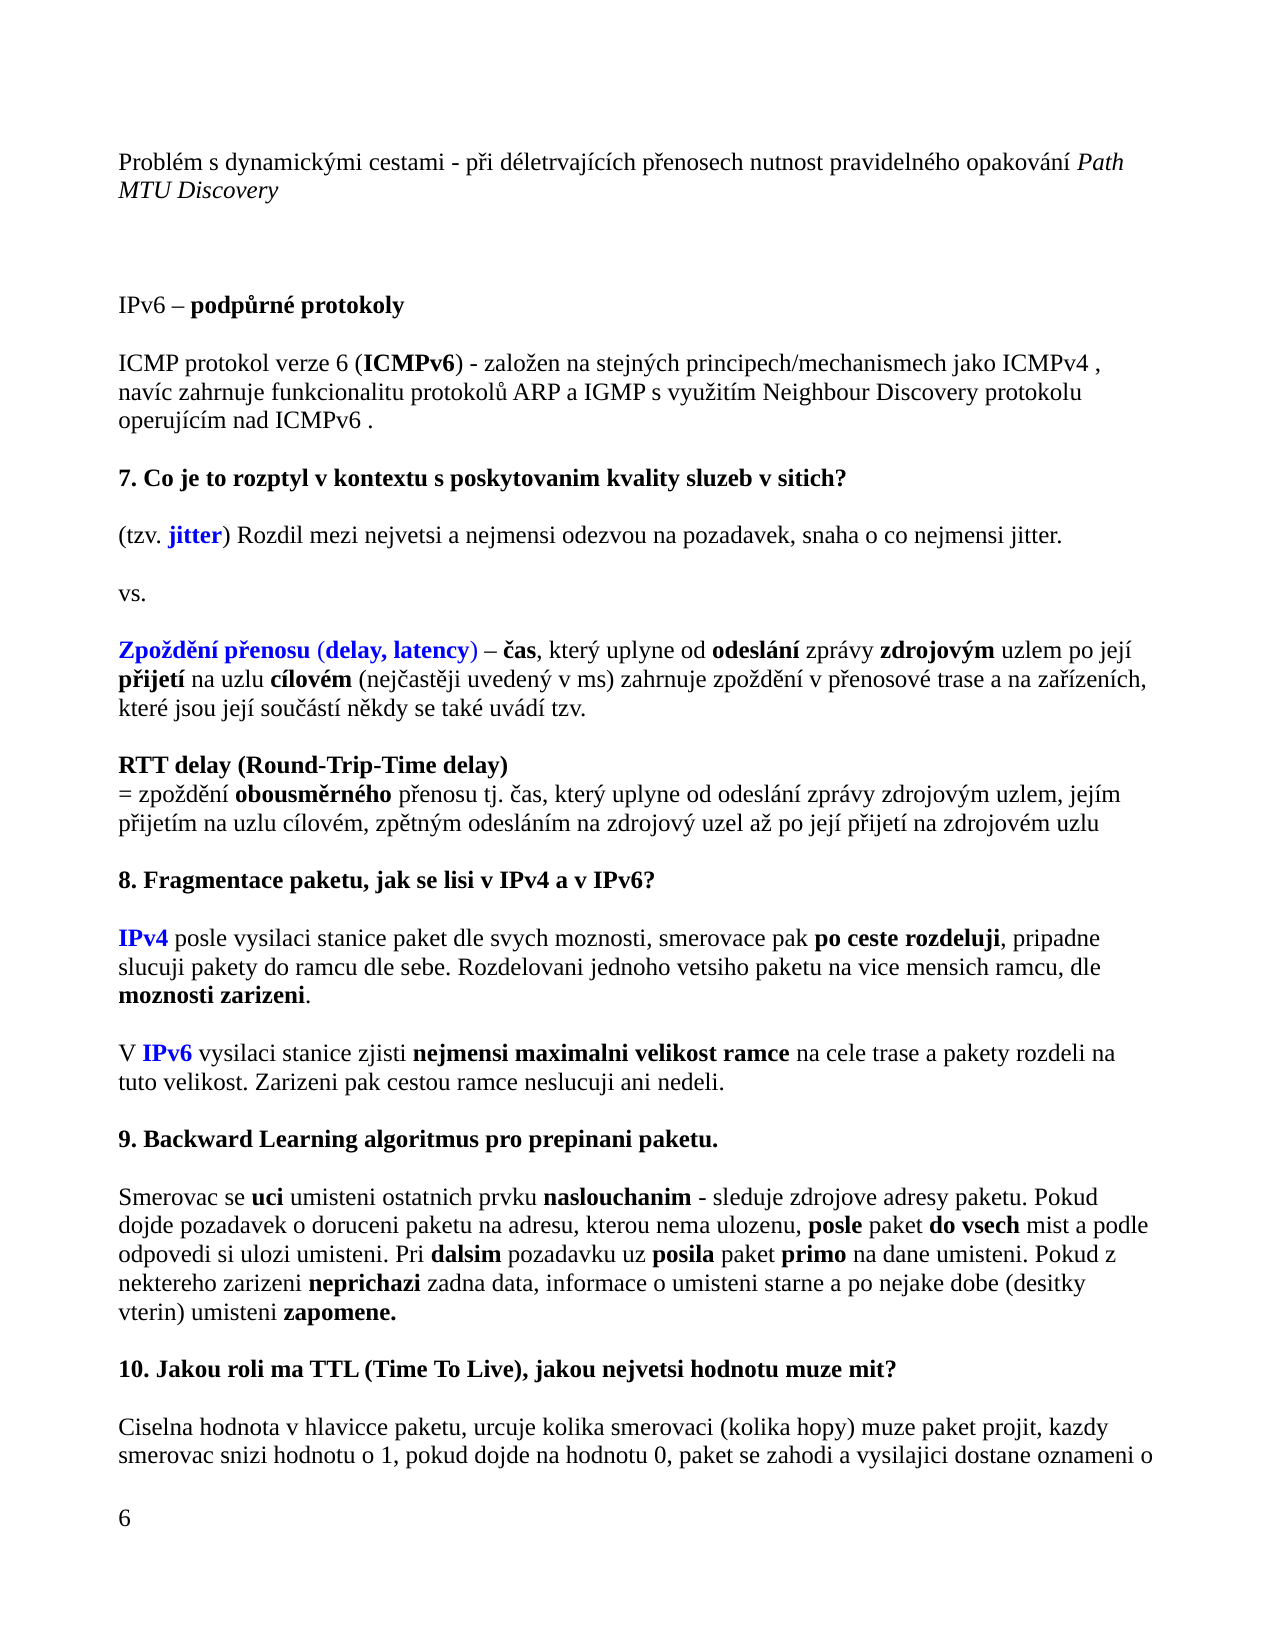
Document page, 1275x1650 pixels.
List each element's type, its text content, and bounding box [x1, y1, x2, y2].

text RTT delay (Round-Trip-Time delay) [118, 751, 1157, 779]
text Problém s dynamickými cestami - při déletrvajících přenosech nutnost pravidelného opakování Path MTU Discovery [118, 147, 1157, 204]
text 8. Fragmentace paketu, jak se lisi v IPv4 a v IPv6? [118, 866, 1157, 894]
text Smerovac se uci umisteni ostatnich prvku naslouchanim - sleduje zdrojove adresy paketu. Pokud dojde pozadavek o doruceni paketu na adresu, kterou nema ulozenu, posle paket do vsech mist a podle odpovedi si ulozi umisteni. Pri dalsim pozadavku uz posila paket primo na dane umisteni. Pokud z nektereho zarizeni neprichazi zadna data, informace o umisteni starne a po nejake dobe (desitky vterin) umisteni zapomene. [118, 1182, 1157, 1326]
text 7. Co je to rozptyl v kontextu s poskytovanim kvality sluzeb v sitich? [118, 463, 1157, 492]
text vs. [118, 578, 1157, 607]
text IPv4 posle vysilaci stanice paket dle svych moznosti, smerovace pak po ceste rozdeluji, pripadne slucuji pakety do ramcu dle sebe. Rozdelovani jednoho vetsiho paketu na vice mensich ramcu, dle moznosti zarizeni. [118, 923, 1157, 1009]
text Ciselna hodnota v hlavicce paketu, urcuje kolika smerovaci (kolika hopy) muze paket projit, kazdy smerovac snizi hodnotu o 1, pokud dojde na hodnotu 0, paket se zahodi a vysilajici dostane oznameni o [118, 1412, 1157, 1469]
text 10. Jakou roli ma TTL (Time To Live), jakou nejvetsi hodnotu muze mit? [118, 1354, 1157, 1383]
text ICMP protokol verze 6 (ICMPv6) - založen na stejných principech/mechanismech jako ICMPv4 , navíc zahrnuje funkcionalitu protokolů ARP a IGMP s využitím Neighbour Discovery protokolu operujícím nad ICMPv6 . [118, 348, 1157, 434]
text (tzv. jitter) Rozdil mezi nejvetsi a nejmensi odezvou na pozadavek, snaha o co nejmensi jitter. [118, 521, 1157, 549]
text V IPv6 vysilaci stanice zjisti nejmensi maximalni velikost ramce na cele trase a pakety rozdeli na tuto velikost. Zarizeni pak cestou ramce neslucuji ani nedeli. [118, 1038, 1157, 1096]
text = zpoždění obousměrného přenosu tj. čas, který uplyne od odeslání zprávy zdrojovým uzlem, jejím přijetím na uzlu cílovém, zpětným odesláním na zdrojový uzel až po její přijetí na zdrojovém uzlu [118, 779, 1157, 837]
text IPv6 – podpůrné protokoly [118, 291, 1157, 319]
text Zpoždění přenosu (delay, latency) – čas, který uplyne od odeslání zprávy zdrojovým uzlem po její přijetí na uzlu cílovém (nejčastěji uvedený v ms) zahrnuje zpoždění v přenosové trase a na zařízeních, které jsou její součástí někdy se také uvádí tzv. [118, 636, 1157, 722]
text 9. Backward Learning algoritmus pro prepinani paketu. [118, 1124, 1157, 1153]
